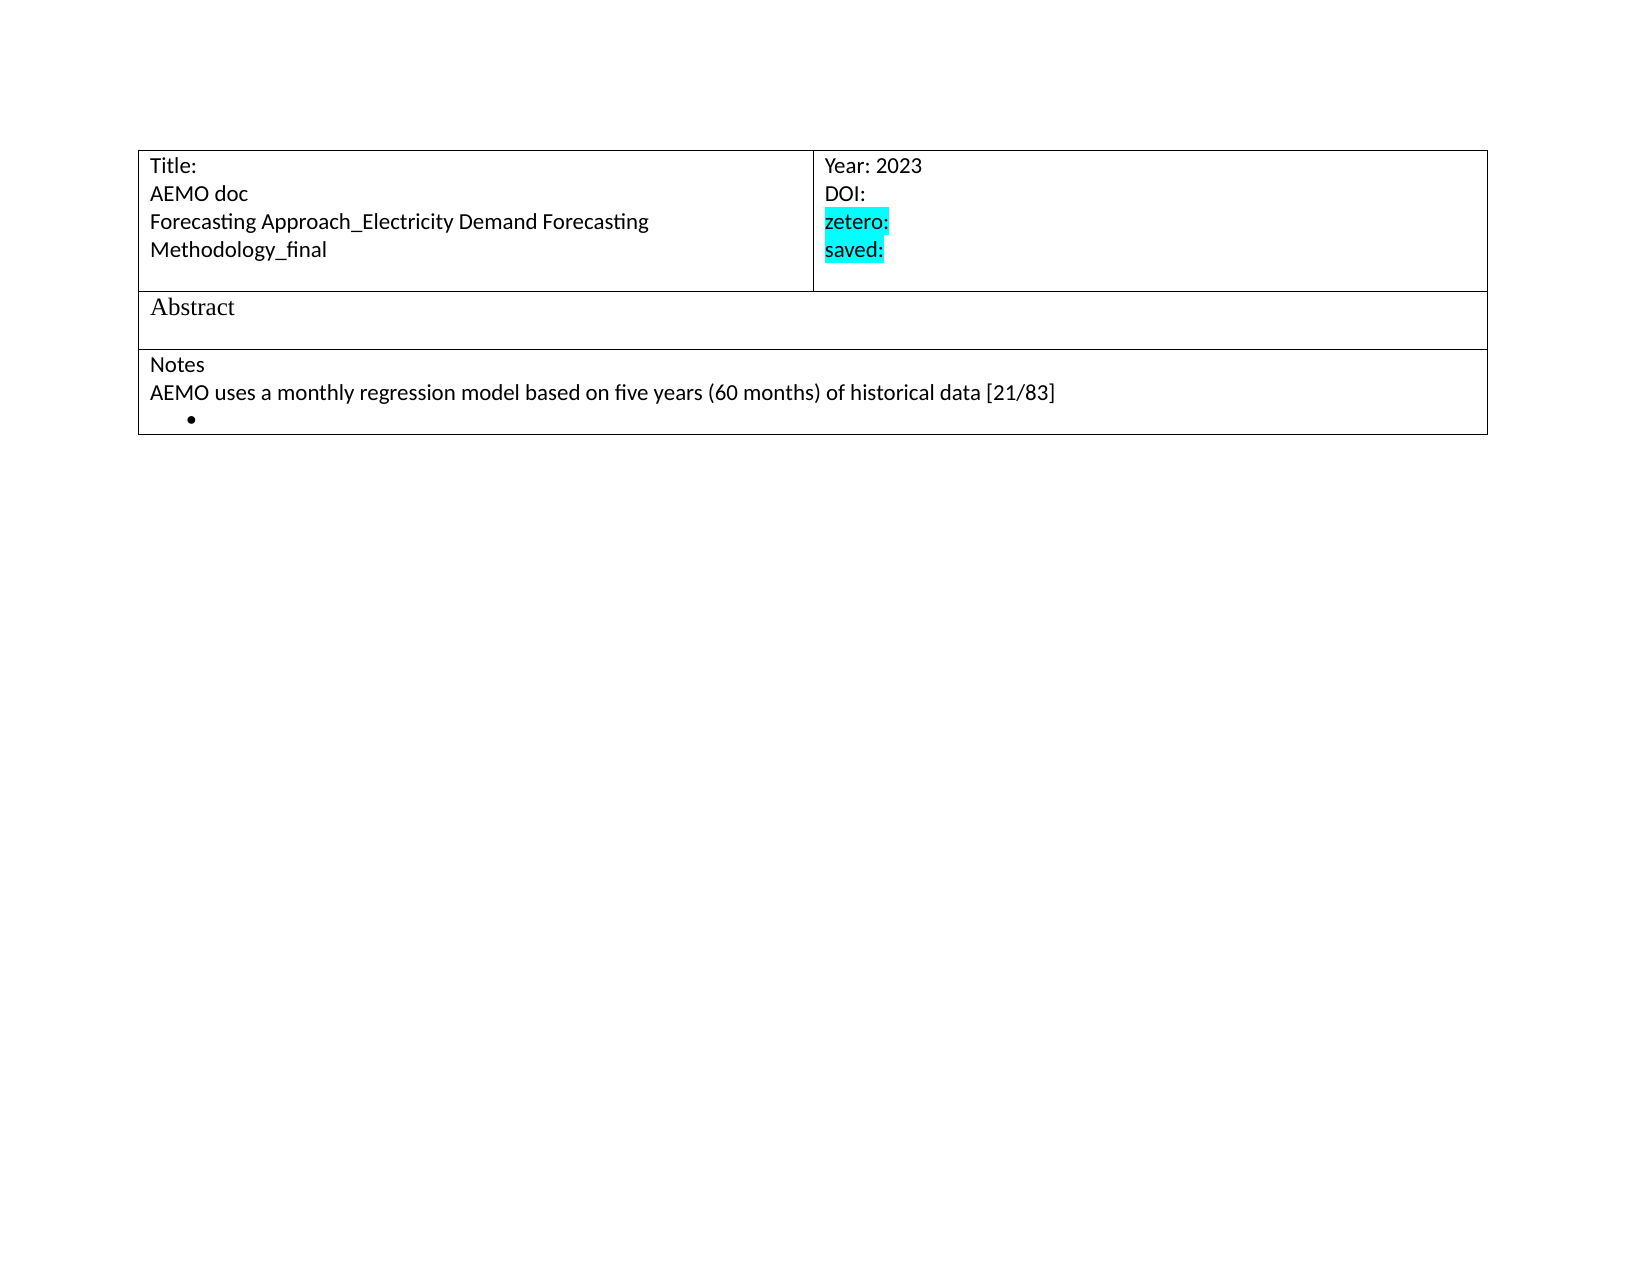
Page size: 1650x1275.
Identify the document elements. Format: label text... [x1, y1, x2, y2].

table_cell Abstract [139, 292, 1487, 349]
table_header Year: 2023 DOI: zetero: saved: [814, 151, 1487, 291]
table_cell Notes AEMO uses a monthly regression model based on five years (60 months) of historical data [21/83] [139, 350, 1487, 434]
table_header Title: AEMO doc Forecasting Approach_Electricity Demand Forecasting Methodology_final [139, 151, 813, 291]
